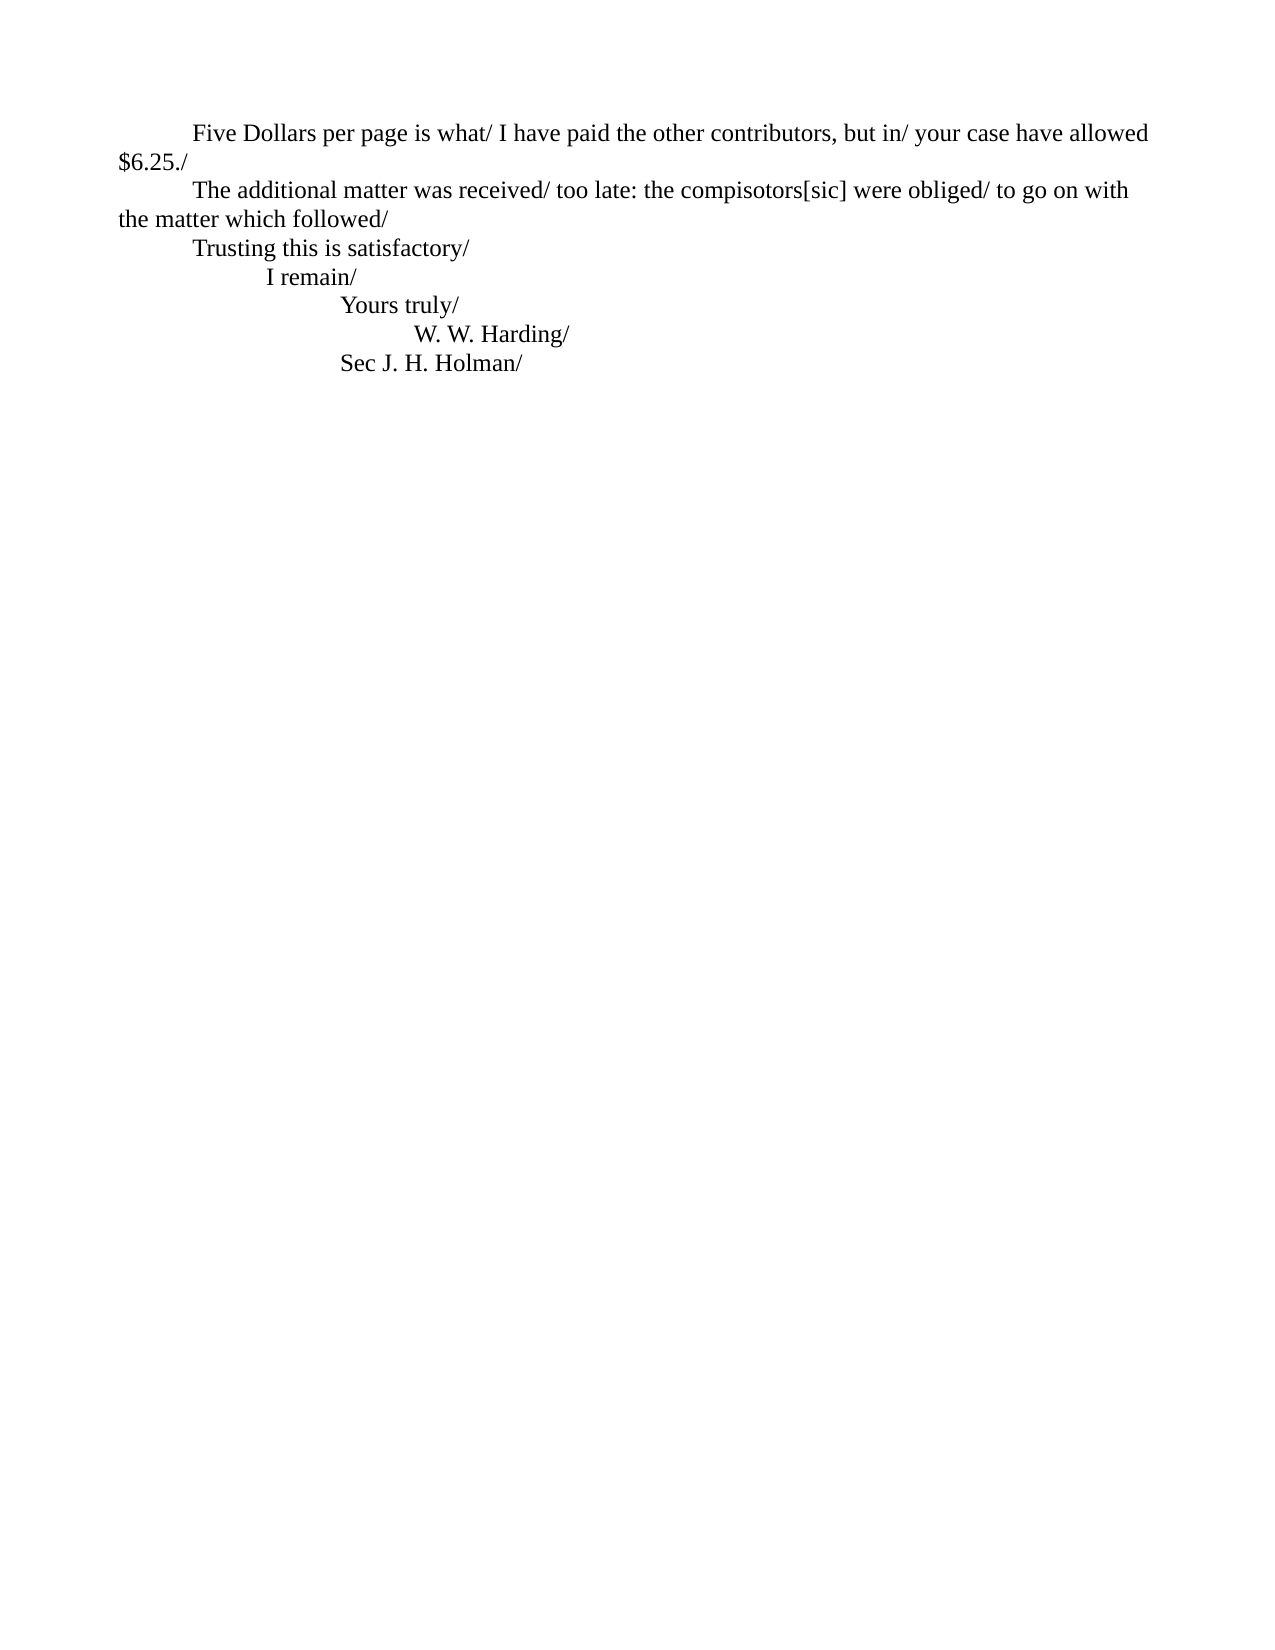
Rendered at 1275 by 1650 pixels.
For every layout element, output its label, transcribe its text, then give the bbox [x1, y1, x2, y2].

text Yours truly/ [118, 291, 1157, 319]
text The additional matter was received/ too late: the compisotors[sic] were obliged/ to go on with the matter which followed/ [118, 176, 1157, 233]
text Five Dollars per page is what/ I have paid the other contributors, but in/ your case have allowed $6.25./ [118, 118, 1157, 176]
text Sec J. H. Holman/ [118, 348, 1157, 377]
text Trusting this is satisfactory/ [118, 233, 1157, 262]
text W. W. Harding/ [118, 319, 1157, 348]
text I remain/ [118, 262, 1157, 291]
